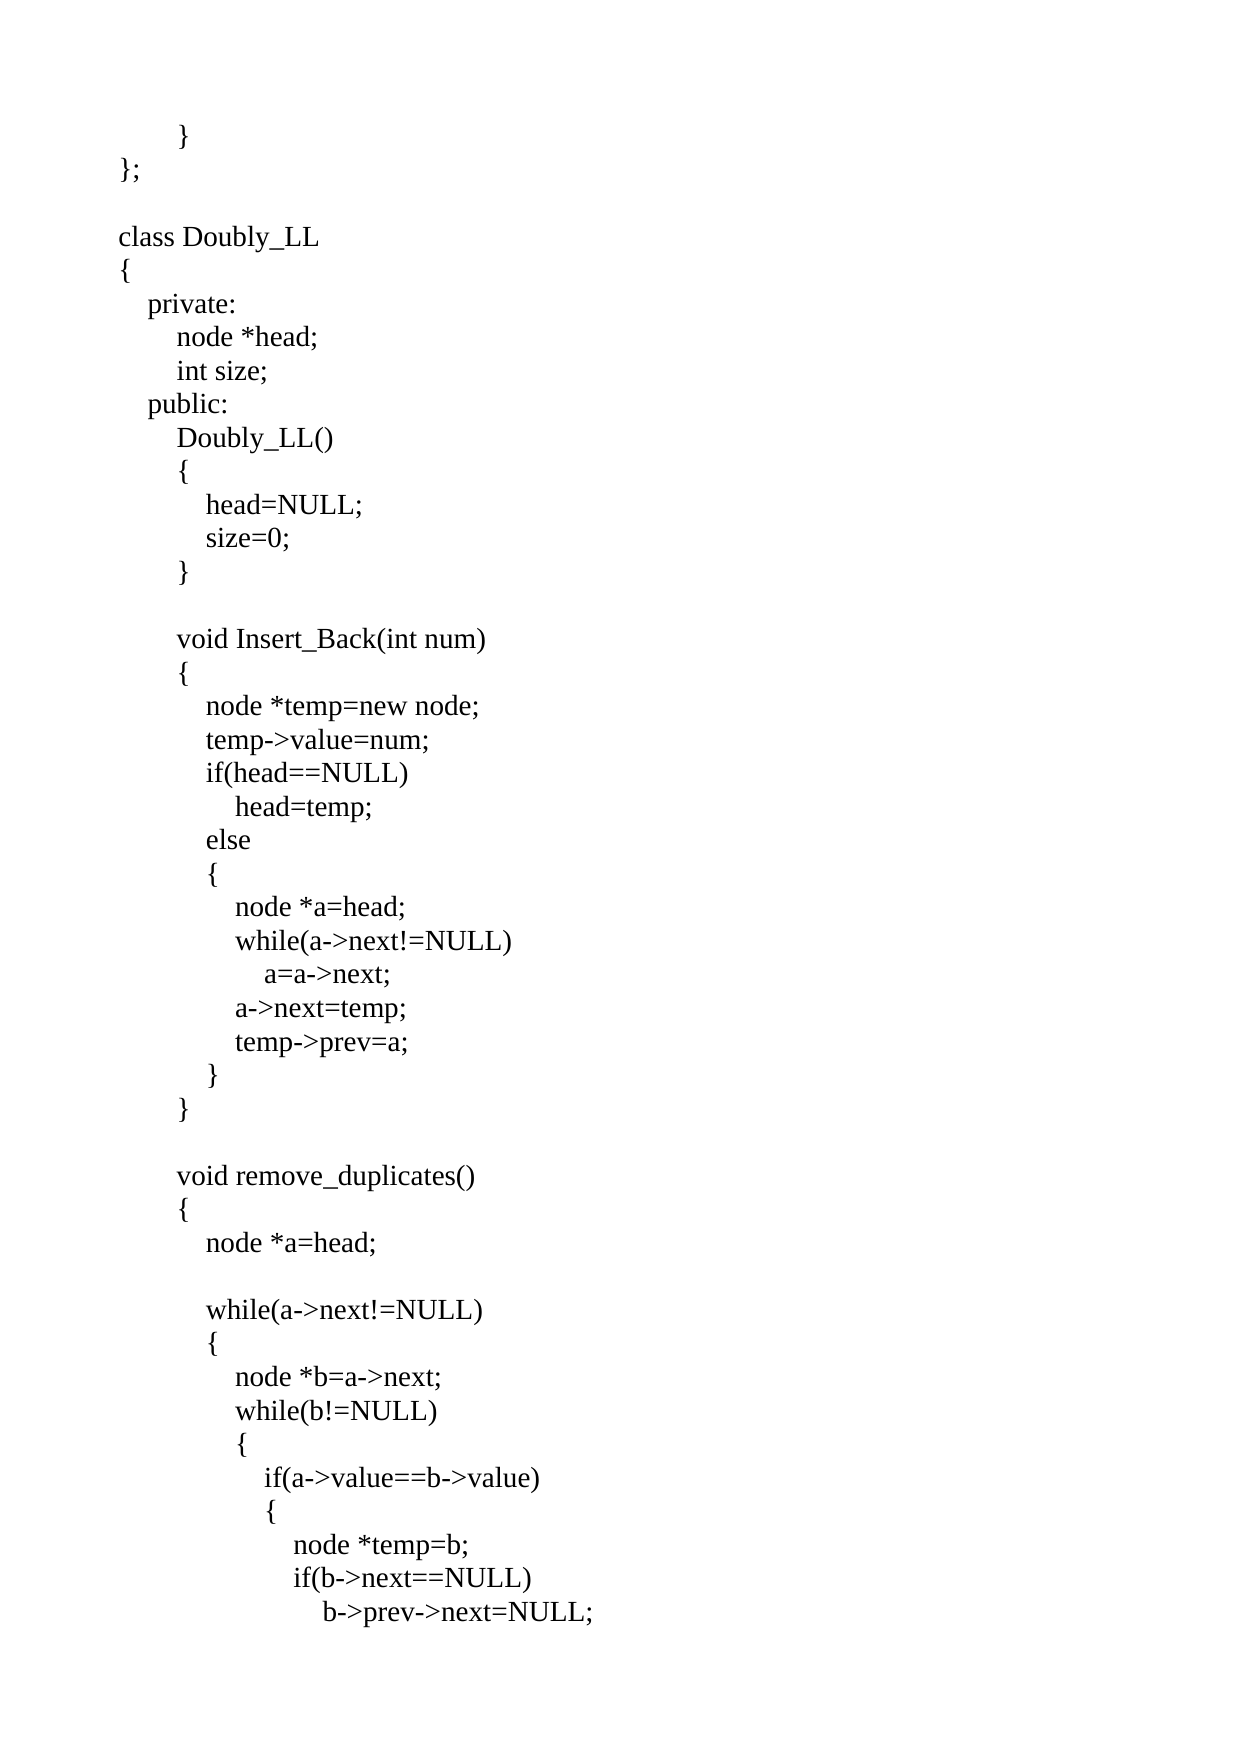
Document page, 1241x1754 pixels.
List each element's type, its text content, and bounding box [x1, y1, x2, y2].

text { [118, 1326, 1122, 1359]
text void Insert_Back(int num) [118, 621, 1122, 655]
text { [118, 1493, 1122, 1527]
text } [118, 554, 1122, 588]
text Doubly_LL() [118, 420, 1122, 453]
text } [118, 1057, 1122, 1091]
text }; [118, 152, 1122, 185]
text { [118, 1426, 1122, 1460]
text temp->prev=a; [118, 1024, 1122, 1057]
text a->next=temp; [118, 990, 1122, 1024]
text node *a=head; [118, 1225, 1122, 1258]
text b->prev->next=NULL; [118, 1594, 1122, 1627]
text size=0; [118, 521, 1122, 554]
text node *temp=new node; [118, 688, 1122, 722]
text void remove_duplicates() [118, 1158, 1122, 1191]
text while(b!=NULL) [118, 1393, 1122, 1426]
text int size; [118, 353, 1122, 386]
text if(b->next==NULL) [118, 1560, 1122, 1594]
text node *b=a->next; [118, 1359, 1122, 1393]
text public: [118, 386, 1122, 420]
text { [118, 252, 1122, 286]
text { [118, 856, 1122, 889]
text if(a->value==b->value) [118, 1460, 1122, 1493]
text { [118, 1191, 1122, 1225]
text temp->value=num; [118, 722, 1122, 755]
text while(a->next!=NULL) [118, 923, 1122, 957]
text head=NULL; [118, 487, 1122, 521]
text } [118, 1091, 1122, 1124]
text a=a->next; [118, 957, 1122, 990]
text class Doubly_LL [118, 219, 1122, 252]
text else [118, 822, 1122, 856]
text { [118, 655, 1122, 688]
text } [118, 118, 1122, 152]
text if(head==NULL) [118, 755, 1122, 789]
text private: [118, 286, 1122, 319]
text node *a=head; [118, 889, 1122, 923]
text while(a->next!=NULL) [118, 1292, 1122, 1326]
text { [118, 453, 1122, 487]
text head=temp; [118, 789, 1122, 822]
text node *temp=b; [118, 1527, 1122, 1560]
text node *head; [118, 319, 1122, 353]
